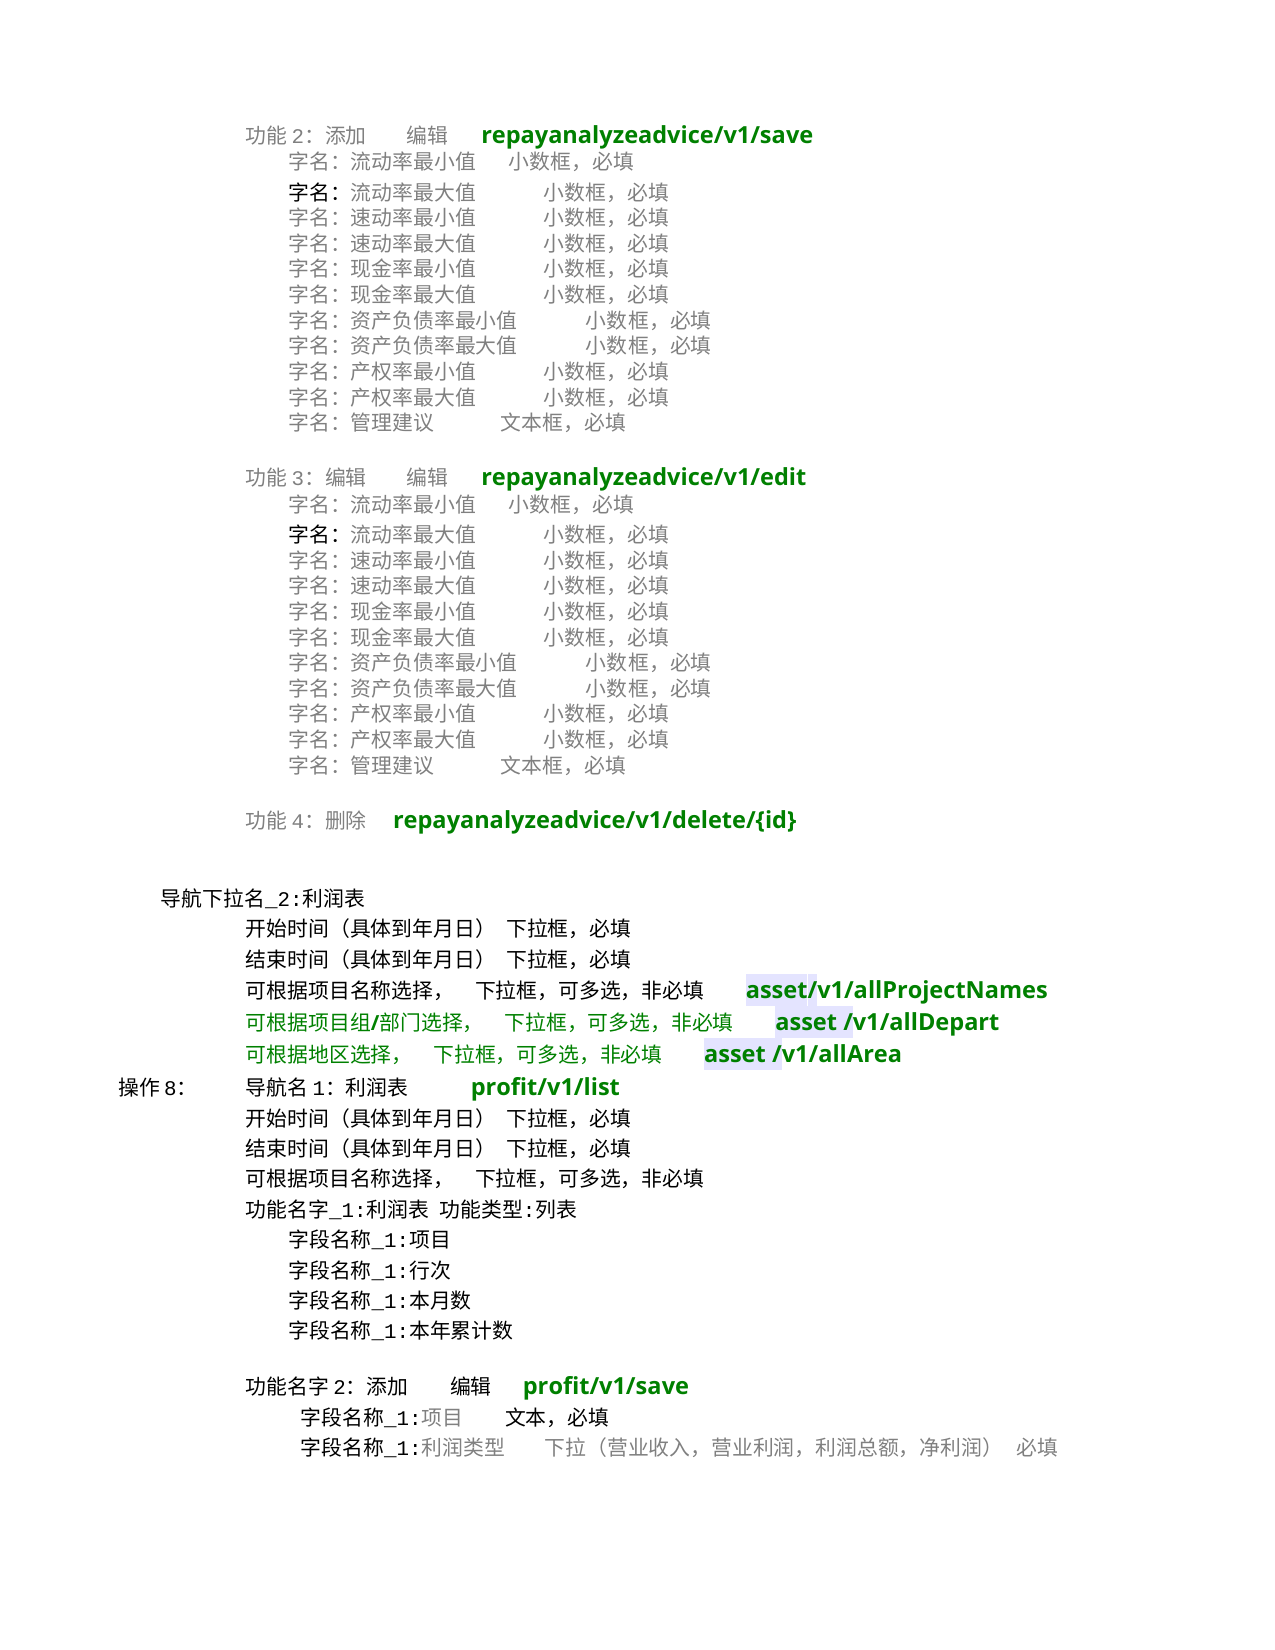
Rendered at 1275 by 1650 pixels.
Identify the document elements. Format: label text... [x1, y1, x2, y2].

text 字名：流动率最小值 小数框，必填 [118, 150, 1157, 176]
text 字名：速动率最小值 小数 框，必填 [118, 549, 1157, 574]
text 字段名称_1:项目 [118, 1223, 1157, 1254]
text 字段名称_1:行次 [118, 1254, 1157, 1284]
text 字段名称_1:本年累计数 [118, 1315, 1157, 1345]
text 开始时间（具体到年月日） 下拉框，必填 [118, 913, 1157, 943]
text 字名：速动率最大值 小数 框，必填 [118, 574, 1157, 600]
text 结束时间（具体到年月日） 下拉框，必填 [118, 943, 1157, 973]
text 字名：速动率最大值 小数 框，必填 [118, 232, 1157, 257]
text 字名：现金率最小值 小数 框，必填 [118, 600, 1157, 626]
text 可根据项目名称选择， 下拉框，可多选，非必填 asset/v1/allProjectNames [118, 973, 1157, 1006]
text 字名：产权率最小值 小数 框，必填 [118, 702, 1157, 728]
text 导航下拉名_2:利润表 [118, 882, 1157, 913]
text 字名：流动率最大值 小数 框，必填 [118, 518, 1157, 549]
text 功能4：删除 repayanalyzeadvice/v1/delete/{id} [118, 803, 1157, 835]
text 可根据地区选择， 下拉框，可多选，非必填 asset /v1/allArea [118, 1038, 1157, 1070]
text 开始时间（具体到年月日） 下拉框，必填 [118, 1102, 1157, 1132]
text 字名：管理建议 文本框，必填 [118, 411, 1157, 437]
text 字名：速动率最小值 小数 框，必填 [118, 206, 1157, 232]
text 字段名称_1:利润类型 下拉（营业收入，营业利润，利润总额，净利润） 必填 [118, 1431, 1157, 1462]
text 字名：资产负债率最小值 小数 框，必填 [118, 651, 1157, 677]
text 功能2：添加 编辑 repayanalyzeadvice/v1/save [118, 118, 1157, 150]
text 字名：现金率最大值 小数 框，必填 [118, 626, 1157, 651]
text 功能名字2：添加 编辑 profit/v1/save [118, 1369, 1157, 1401]
text 字段名称_1:项目 文本，必填 [118, 1401, 1157, 1431]
text 可根据项目组/部门选择， 下拉框，可多选，非必填 asset /v1/allDepart [118, 1006, 1157, 1038]
text 功能名字_1:利润表 功能类型:列表 [118, 1193, 1157, 1223]
text 字段名称_1:本月数 [118, 1284, 1157, 1315]
text 字名：现金率最小值 小数 框，必填 [118, 257, 1157, 283]
text 字名：资产负债率最大值 小数 框，必填 [118, 677, 1157, 702]
text 字名：产权率最大值 小数 框，必填 [118, 386, 1157, 411]
text 字名：管理建议 文本框，必填 [118, 754, 1157, 779]
text 功能3：编辑 编辑 repayanalyzeadvice/v1/edit [118, 461, 1157, 493]
text 字名：现金率最大值 小数 框，必填 [118, 283, 1157, 309]
text 结束时间（具体到年月日） 下拉框，必填 [118, 1132, 1157, 1163]
text 字名：产权率最大值 小数 框，必填 [118, 728, 1157, 754]
text 字名：流动率最小值 小数框，必填 [118, 493, 1157, 518]
text 字名：资产负债率最大值 小数 框，必填 [118, 334, 1157, 360]
text 字名：资产负债率最小值 小数 框，必填 [118, 309, 1157, 334]
text 可根据项目名称选择， 下拉框，可多选，非必填 [118, 1163, 1157, 1193]
text 操作8： 导航名1：利润表 profit/v1/list [118, 1070, 1157, 1102]
text 字名：流动率最大值 小数 框，必填 [118, 176, 1157, 206]
text 字名：产权率最小值 小数 框，必填 [118, 360, 1157, 386]
